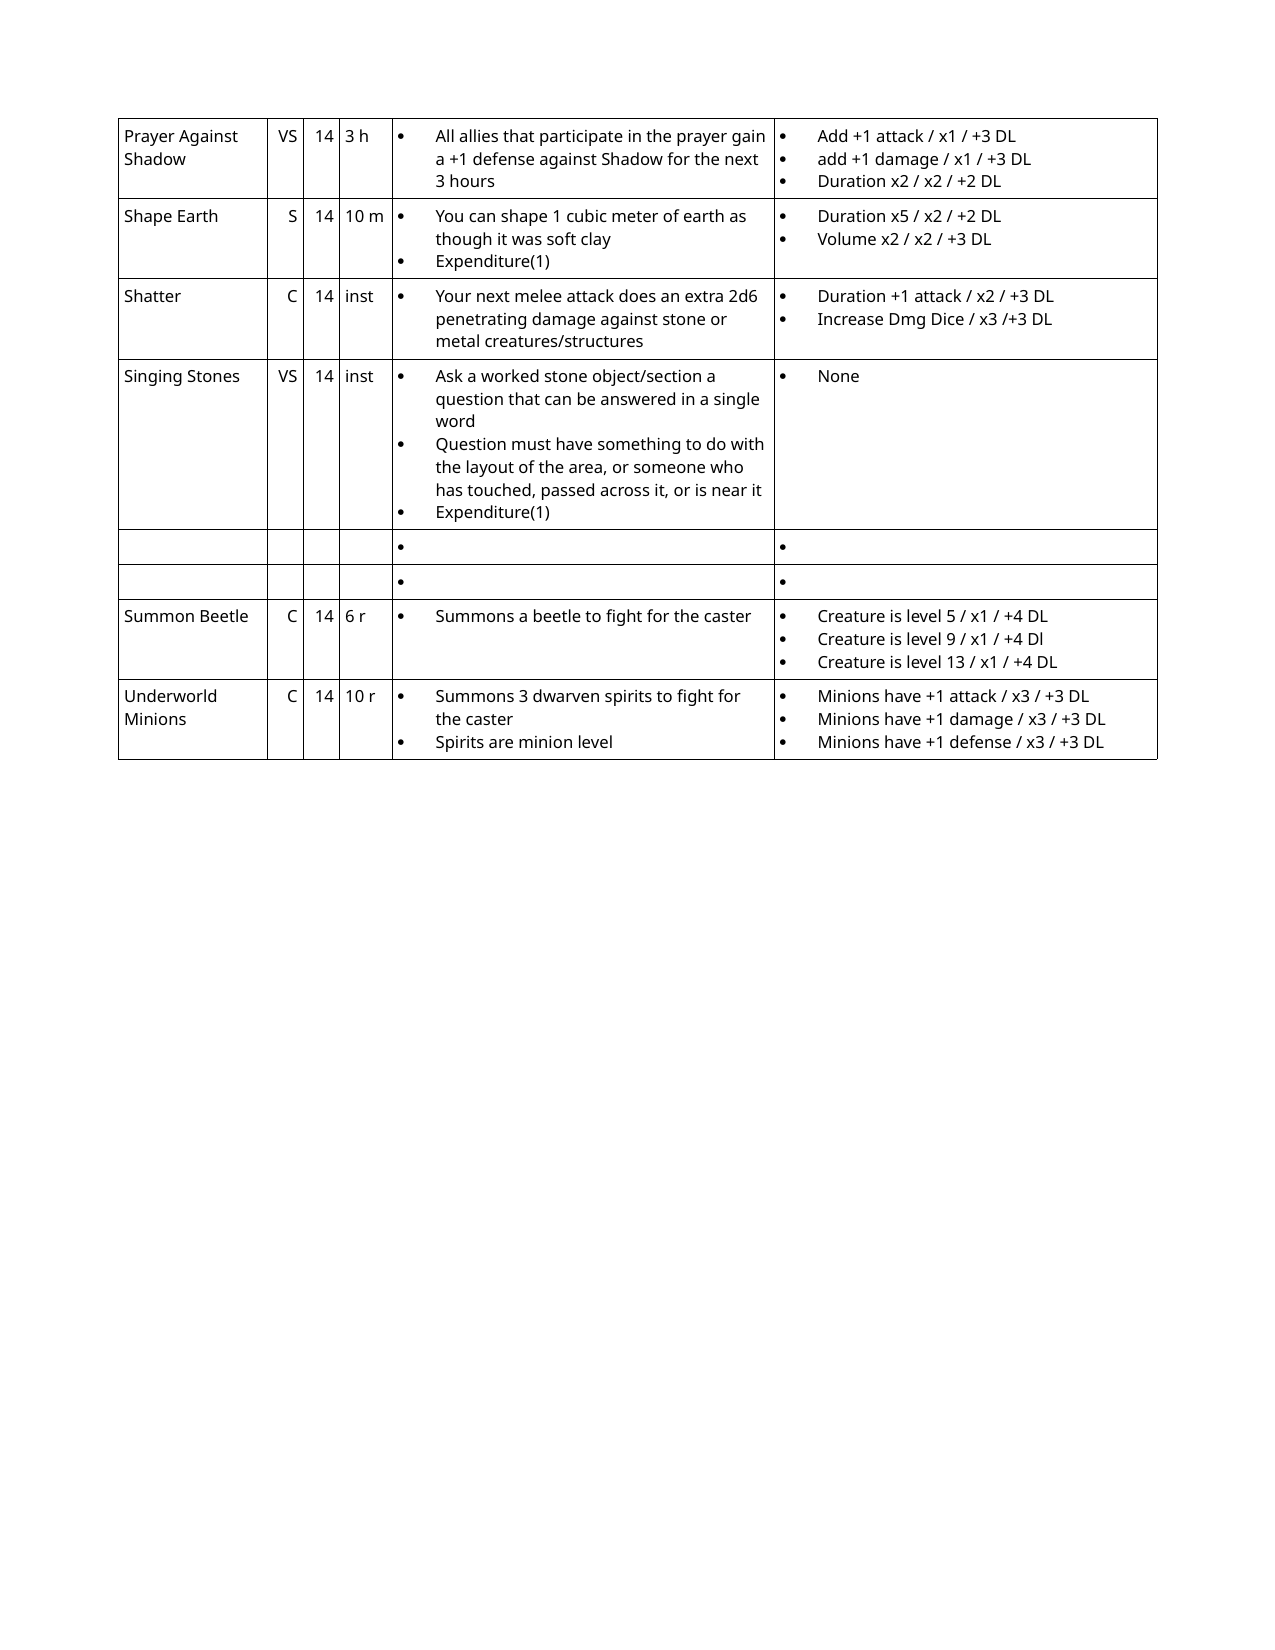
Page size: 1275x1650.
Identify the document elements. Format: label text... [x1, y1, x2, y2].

table_cell Shape Earth [119, 199, 267, 278]
table_cell 10 r [340, 680, 392, 759]
table_cell Summons a beetle to fight for the caster [393, 600, 774, 679]
table_cell Duration +1 attack / x2 / +3 DL Increase Dmg Dice / x3 /+3 DL [775, 279, 1157, 358]
table_cell 14 [304, 119, 339, 198]
table_cell 14 [304, 279, 339, 358]
table_cell VS [268, 119, 303, 198]
table_cell Duration x5 / x2 / +2 DL Volume x2 / x2 / +3 DL [775, 199, 1157, 278]
table_cell Creature is level 5 / x1 / +4 DL Creature is level 9 / x1 / +4 Dl Creature is level 13 / x1 / +4 DL [775, 600, 1157, 679]
table_cell [340, 530, 392, 564]
table_cell [775, 565, 1157, 599]
table_cell [304, 565, 339, 599]
table_cell Summon Beetle [119, 600, 267, 679]
table_cell Singing Stones [119, 360, 267, 529]
table_cell Add +1 attack / x1 / +3 DL add +1 damage / x1 / +3 DL Duration x2 / x2 / +2 DL [775, 119, 1157, 198]
table_cell You can shape 1 cubic meter of earth as though it was soft clay Expenditure(1) [393, 199, 774, 278]
table_cell Prayer Against Shadow [119, 119, 267, 198]
table_cell [304, 530, 339, 564]
table_cell inst [340, 360, 392, 529]
table_cell [393, 565, 774, 599]
table_cell Underworld Minions [119, 680, 267, 759]
table_cell [340, 565, 392, 599]
table_cell 14 [304, 600, 339, 679]
table_cell 14 [304, 360, 339, 529]
table_cell S [268, 199, 303, 278]
table_cell 10 m [340, 199, 392, 278]
table_cell inst [340, 279, 392, 358]
table_cell [119, 530, 267, 564]
table_cell Shatter [119, 279, 267, 358]
table_cell C [268, 279, 303, 358]
table_cell [268, 565, 303, 599]
table_cell Minions have +1 attack / x3 / +3 DL Minions have +1 damage / x3 / +3 DL Minions have +1 defense / x3 / +3 DL [775, 680, 1157, 759]
table_cell [268, 530, 303, 564]
table_cell [775, 530, 1157, 564]
table_cell C [268, 680, 303, 759]
table_cell Summons 3 dwarven spirits to fight for the caster Spirits are minion level [393, 680, 774, 759]
table_cell 3 h [340, 119, 392, 198]
table_cell [393, 530, 774, 564]
table_cell None [775, 360, 1157, 529]
table_cell Your next melee attack does an extra 2d6 penetrating damage against stone or metal creatures/structures [393, 279, 774, 358]
table_cell All allies that participate in the prayer gain a +1 defense against Shadow for the next 3 hours [393, 119, 774, 198]
table_cell [119, 565, 267, 599]
table_cell VS [268, 360, 303, 529]
table_cell 6 r [340, 600, 392, 679]
table_cell 14 [304, 680, 339, 759]
table_cell 14 [304, 199, 339, 278]
table_cell C [268, 600, 303, 679]
table_cell Ask a worked stone object/section a question that can be answered in a single word Question must have something to do with the layout of the area, or someone who has touched, passed across it, or is near it Expenditure(1) [393, 360, 774, 529]
